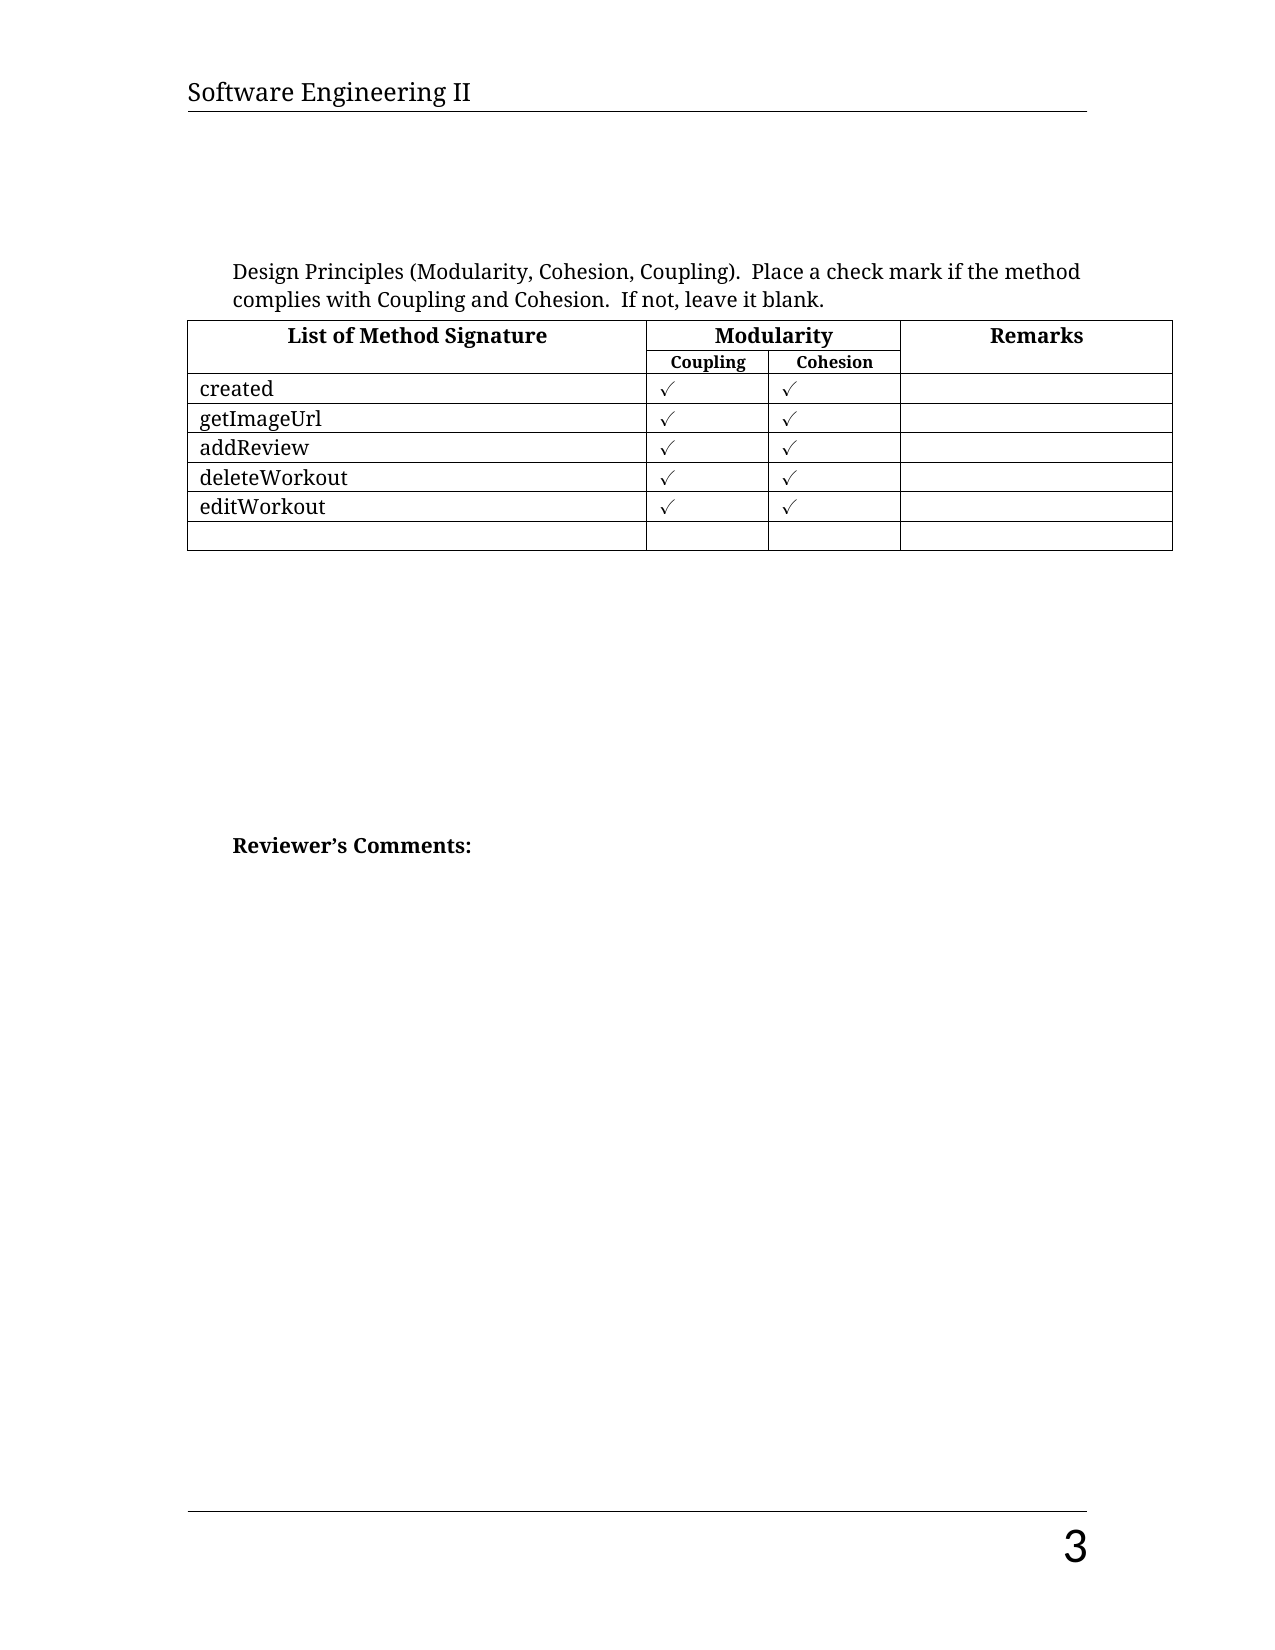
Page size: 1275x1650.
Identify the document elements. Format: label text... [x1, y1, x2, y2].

table_cell [901, 404, 1172, 432]
table_cell deleteWorkout [188, 463, 646, 491]
table_cell addReview [188, 433, 646, 462]
table_cell [901, 463, 1172, 491]
table_cell ✓ [769, 463, 900, 491]
table_cell Coupling [647, 351, 768, 373]
table_cell ✓ [647, 433, 768, 462]
table_cell ✓ [769, 374, 900, 403]
table_cell getImageUrl [188, 404, 646, 432]
table_cell ✓ [647, 374, 768, 403]
table_cell [647, 522, 768, 550]
table_cell [901, 492, 1172, 521]
table_cell ✓ [769, 433, 900, 462]
table_cell ✓ [647, 463, 768, 491]
table_cell [901, 433, 1172, 462]
subtitle Design Principles (Modularity, Cohesion, Coupling). Place a check mark if the method complies with Coupling and Cohesion. If not, leave it blank. [187, 257, 1087, 314]
table_header List of Method Signature [188, 321, 646, 373]
table_cell ✓ [769, 404, 900, 432]
table_cell ✓ [647, 492, 768, 521]
table_header Remarks [901, 321, 1172, 373]
table_header Modularity [647, 321, 900, 349]
table_cell Cohesion [769, 351, 900, 373]
table_cell editWorkout [188, 492, 646, 521]
table_cell [769, 522, 900, 550]
subtitle Reviewer’s Comments: [187, 831, 1087, 888]
table_cell ✓ [647, 404, 768, 432]
table_cell ✓ [769, 492, 900, 521]
table_cell created [188, 374, 646, 403]
table_cell [901, 522, 1172, 550]
table_cell [188, 522, 646, 550]
table_cell [901, 374, 1172, 403]
